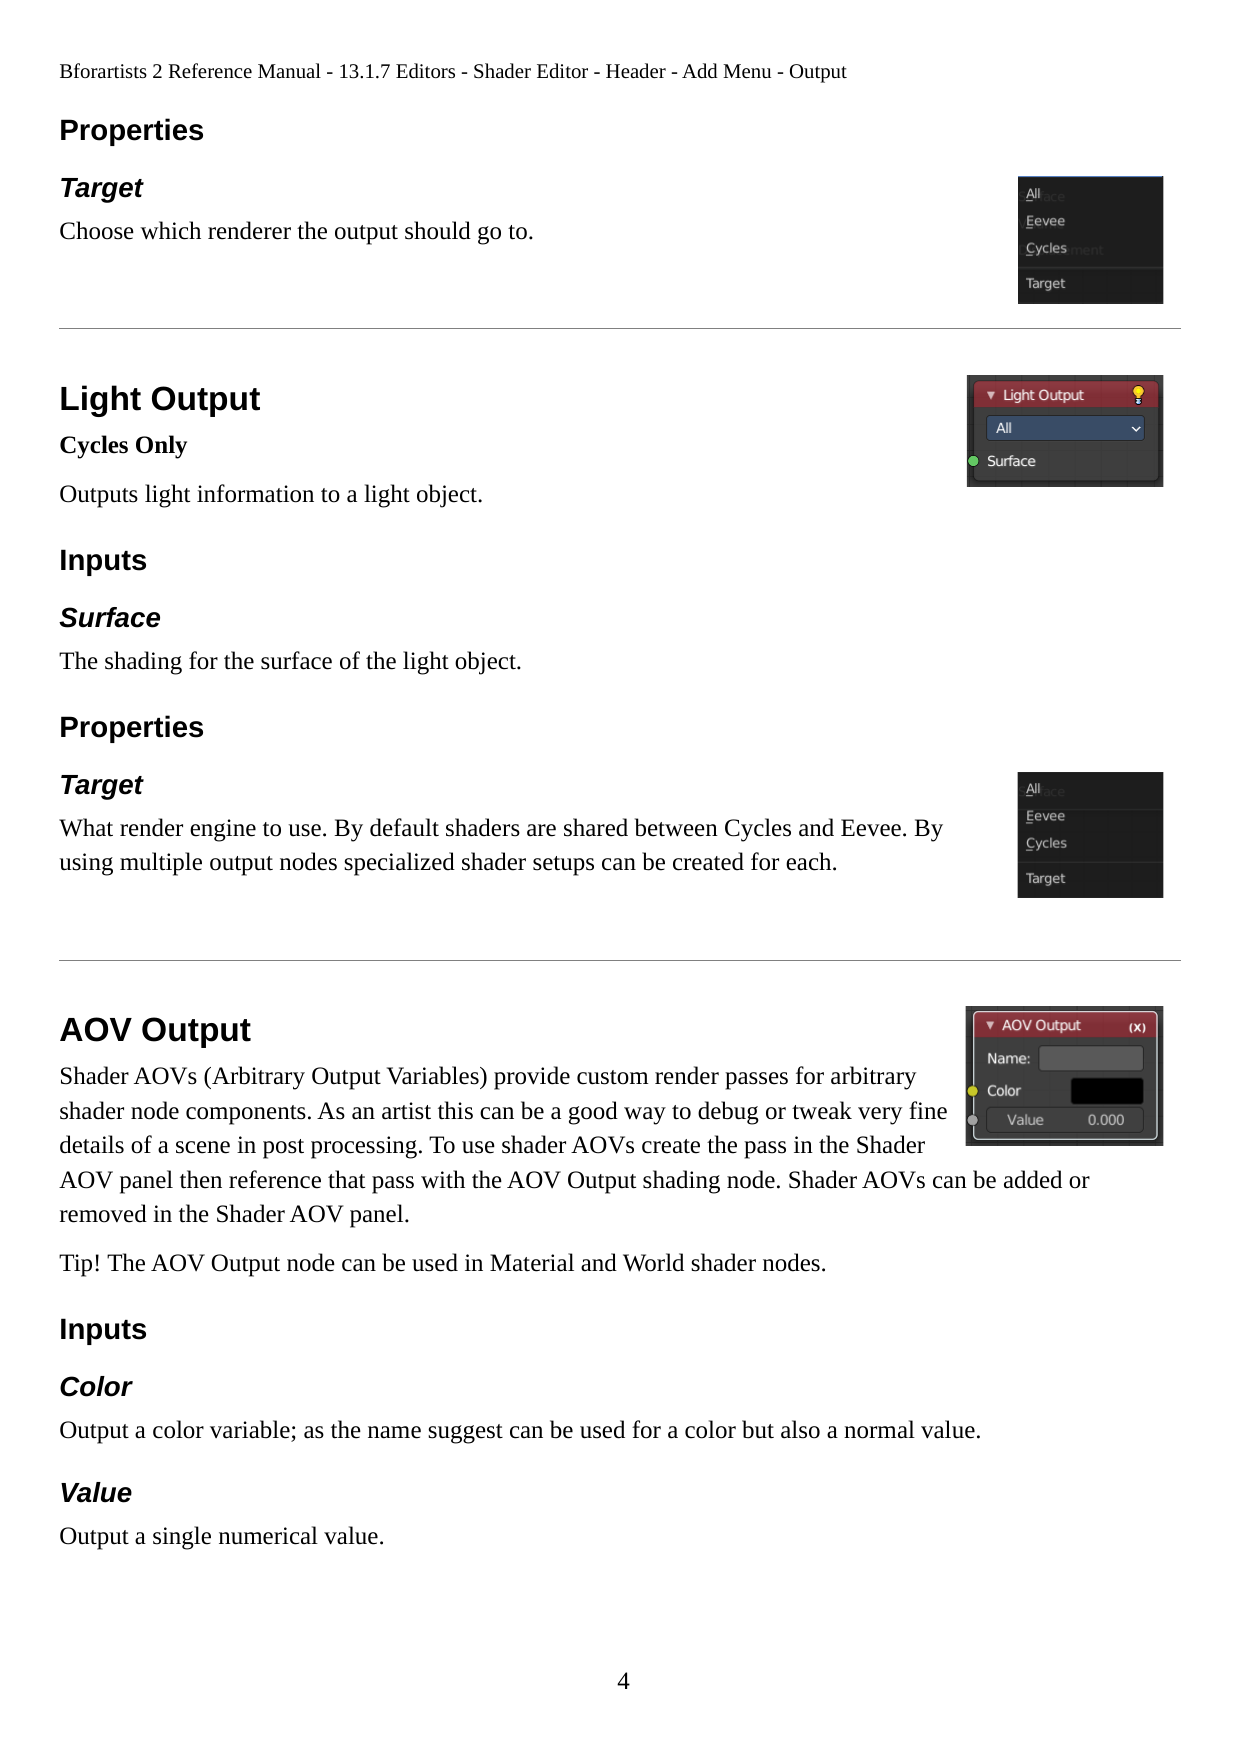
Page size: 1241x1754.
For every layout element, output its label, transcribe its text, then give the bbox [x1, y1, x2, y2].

text [1164, 430, 1181, 459]
picture [965, 1006, 1164, 1146]
subtitle Properties [59, 709, 1181, 743]
subtitle Light Output [59, 379, 966, 417]
text Cycles Only [59, 430, 966, 459]
subtitle Properties [59, 113, 1181, 146]
subtitle Inputs [59, 543, 1181, 576]
text Tip! The AOV Output node can be used in Material and World shader nodes. [59, 1248, 1181, 1277]
subtitle Inputs [59, 1312, 1181, 1346]
picture [1018, 176, 1164, 304]
text The shading for the surface of the light object. [59, 646, 1181, 674]
text Output a single numerical value. [59, 1521, 1181, 1550]
text Output a color variable; as the name suggest can be used for a color but also a normal value. [59, 1415, 1181, 1444]
subtitle [1164, 379, 1181, 417]
text Shader AOVs (Arbitrary Output Variables) provide custom render passes for arbitrary shader node components. As an artist this can be a good way to debug or tweak very fine details of a scene in post processing. To use shader AOVs create the pass in the Shader AOV panel then reference that pass with the AOV Output shading node. Shader AOVs can be added or removed in the Shader AOV panel. [59, 1061, 1181, 1228]
subtitle Value [59, 1477, 1181, 1508]
text What render engine to use. By default shaders are shared between Cycles and Eevee. By using multiple output nodes specialized shader setups can be created for each. [59, 813, 1017, 876]
text Outputs light information to a light object. [59, 479, 1181, 508]
subtitle AOV Output [59, 1010, 965, 1049]
subtitle Target [59, 768, 1181, 800]
picture [1017, 772, 1164, 898]
picture [966, 375, 1164, 487]
subtitle Target [59, 171, 1181, 203]
subtitle [1164, 1010, 1181, 1049]
subtitle Color [59, 1371, 1181, 1403]
subtitle Surface [59, 601, 1181, 633]
text Choose which renderer the output should go to. [59, 216, 1018, 244]
